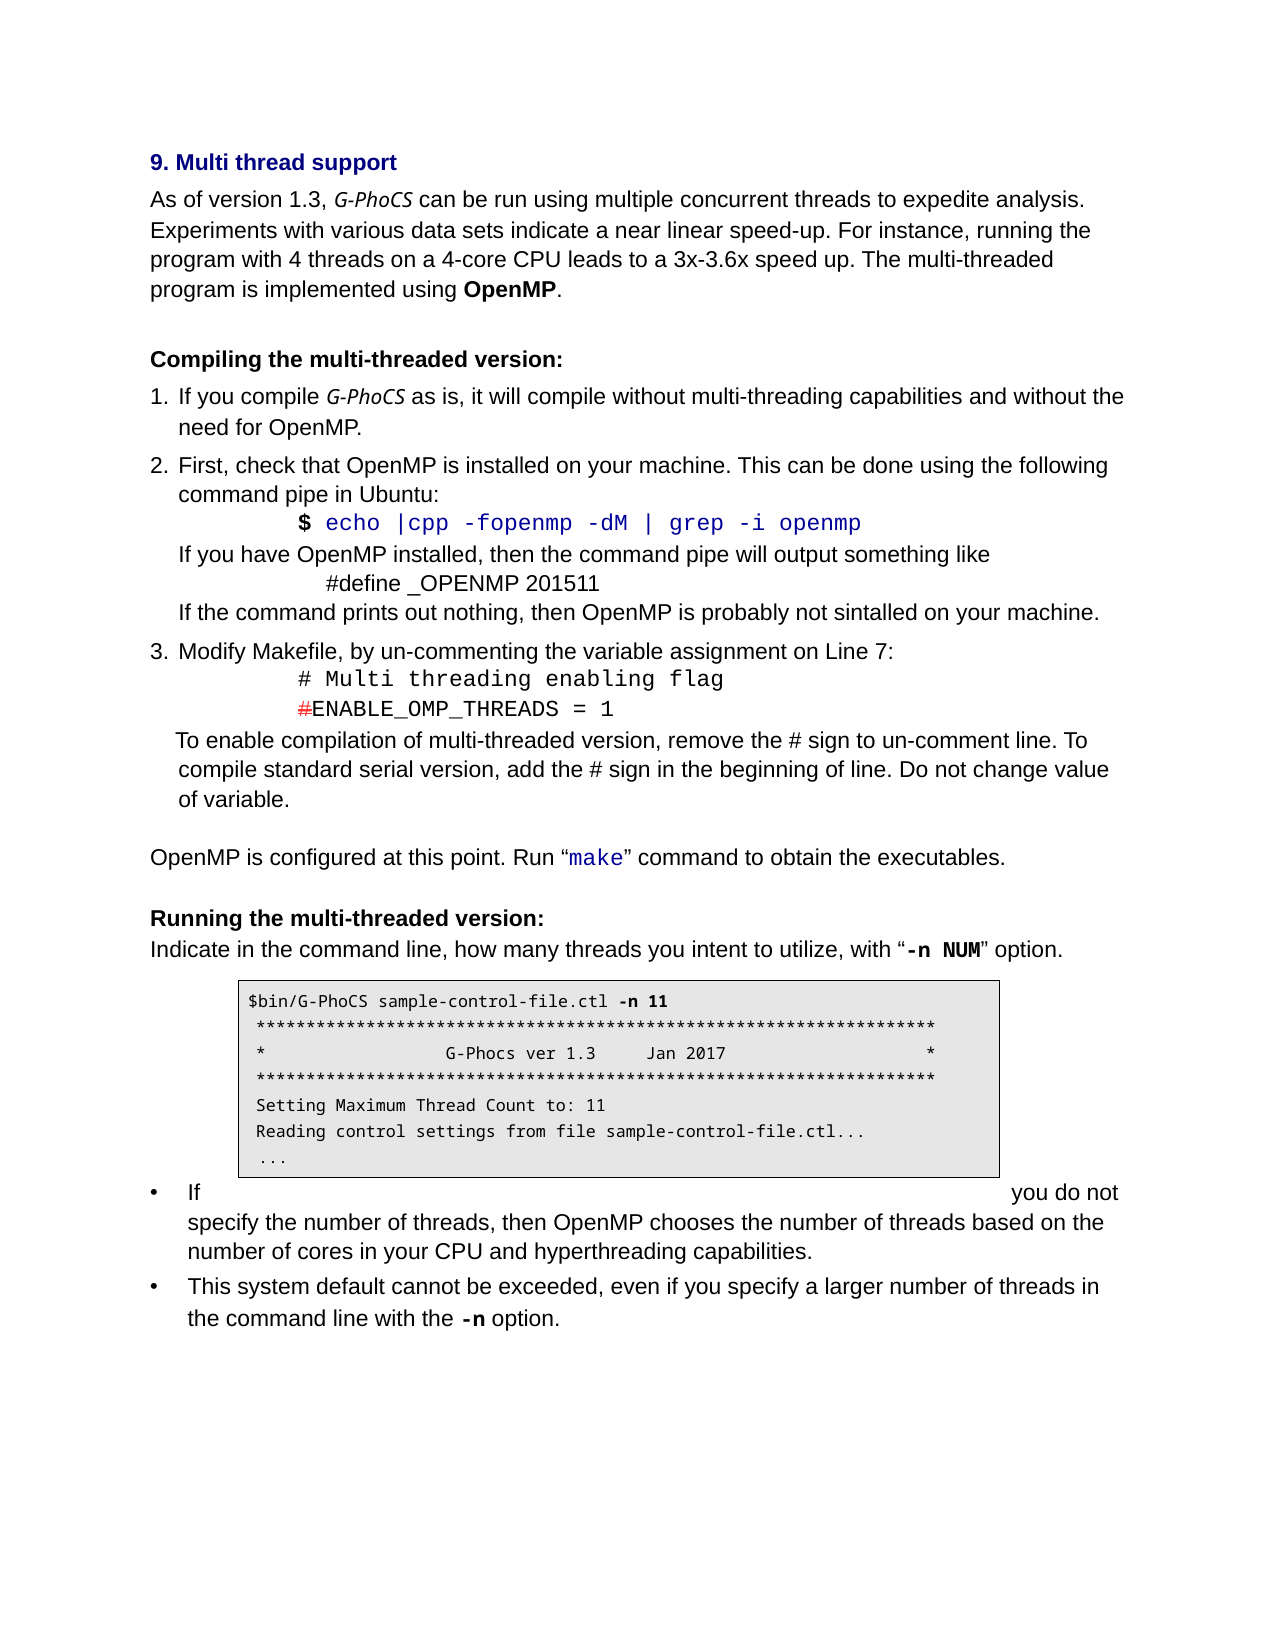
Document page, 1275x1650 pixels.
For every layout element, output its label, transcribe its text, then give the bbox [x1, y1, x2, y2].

text ... [248, 1145, 990, 1168]
text #ENABLE_OMP_THREADS = 1 [298, 697, 1125, 723]
list If you do not specify the number of threads, then OpenMP chooses the number of threads based on the number of cores in your CPU and hyperthreading capabilities. [150, 1180, 1125, 1264]
list This system default cannot be exceeded, even if you specify a larger number of threads in the command line with the -n option. [150, 1274, 1125, 1332]
text $bin/G-PhoCS sample-control-file.ctl -n 11 [248, 989, 990, 1012]
text ******************************************************************** [256, 1015, 999, 1038]
list If you compile G-PhoCS as is, it will compile without multi-threading capabilities and without the need for OpenMP. [150, 382, 1125, 440]
list Modify Makefile, by un-commenting the variable assignment on Line 7: [150, 638, 1125, 664]
text Indicate in the command line, how many threads you intent to utilize, with “-n NUM” option. [150, 935, 1125, 964]
text * G-Phocs ver 1.3 Jan 2017 * [256, 1041, 999, 1064]
text # Multi threading enabling flag [298, 668, 1125, 694]
text $ echo |cpp -fopenmp -dM | grep -i openmp [298, 511, 1125, 537]
text 9. Multi thread support [150, 150, 1125, 176]
text OpenMP is configured at this point. Run “make” command to obtain the executables. [150, 845, 1125, 873]
text Running the multi-threaded version: [150, 906, 1125, 932]
text To enable compilation of multi-threaded version, remove the # sign to un-comment line. To compile standard serial version, add the # sign in the beginning of line. Do not change value of variable. [150, 727, 1125, 812]
text Compiling the multi-threaded version: [150, 347, 1125, 372]
text Reading control settings from file sample-control-file.ctl... [256, 1119, 999, 1142]
text ******************************************************************** [256, 1067, 999, 1090]
text If the command prints out nothing, then OpenMP is probably not sintalled on your machine. [178, 600, 1125, 626]
list First, check that OpenMP is installed on your machine. This can be done using the following command pipe in Ubuntu: [150, 453, 1125, 508]
text If you have OpenMP installed, then the command pipe will output something like [178, 541, 1125, 567]
text Setting Maximum Thread Count to: 11 [256, 1093, 999, 1116]
text As of version 1.3, G-PhoCS can be run using multiple concurrent threads to expedite analysis. Experiments with various data sets indicate a near linear speed-up. For instance, running the program with 4 threads on a 4-core CPU leads to a 3x-3.6x speed up. The multi-threaded program is implemented using OpenMP. [150, 185, 1125, 302]
text #define _OPENMP 201511 [178, 571, 1125, 596]
